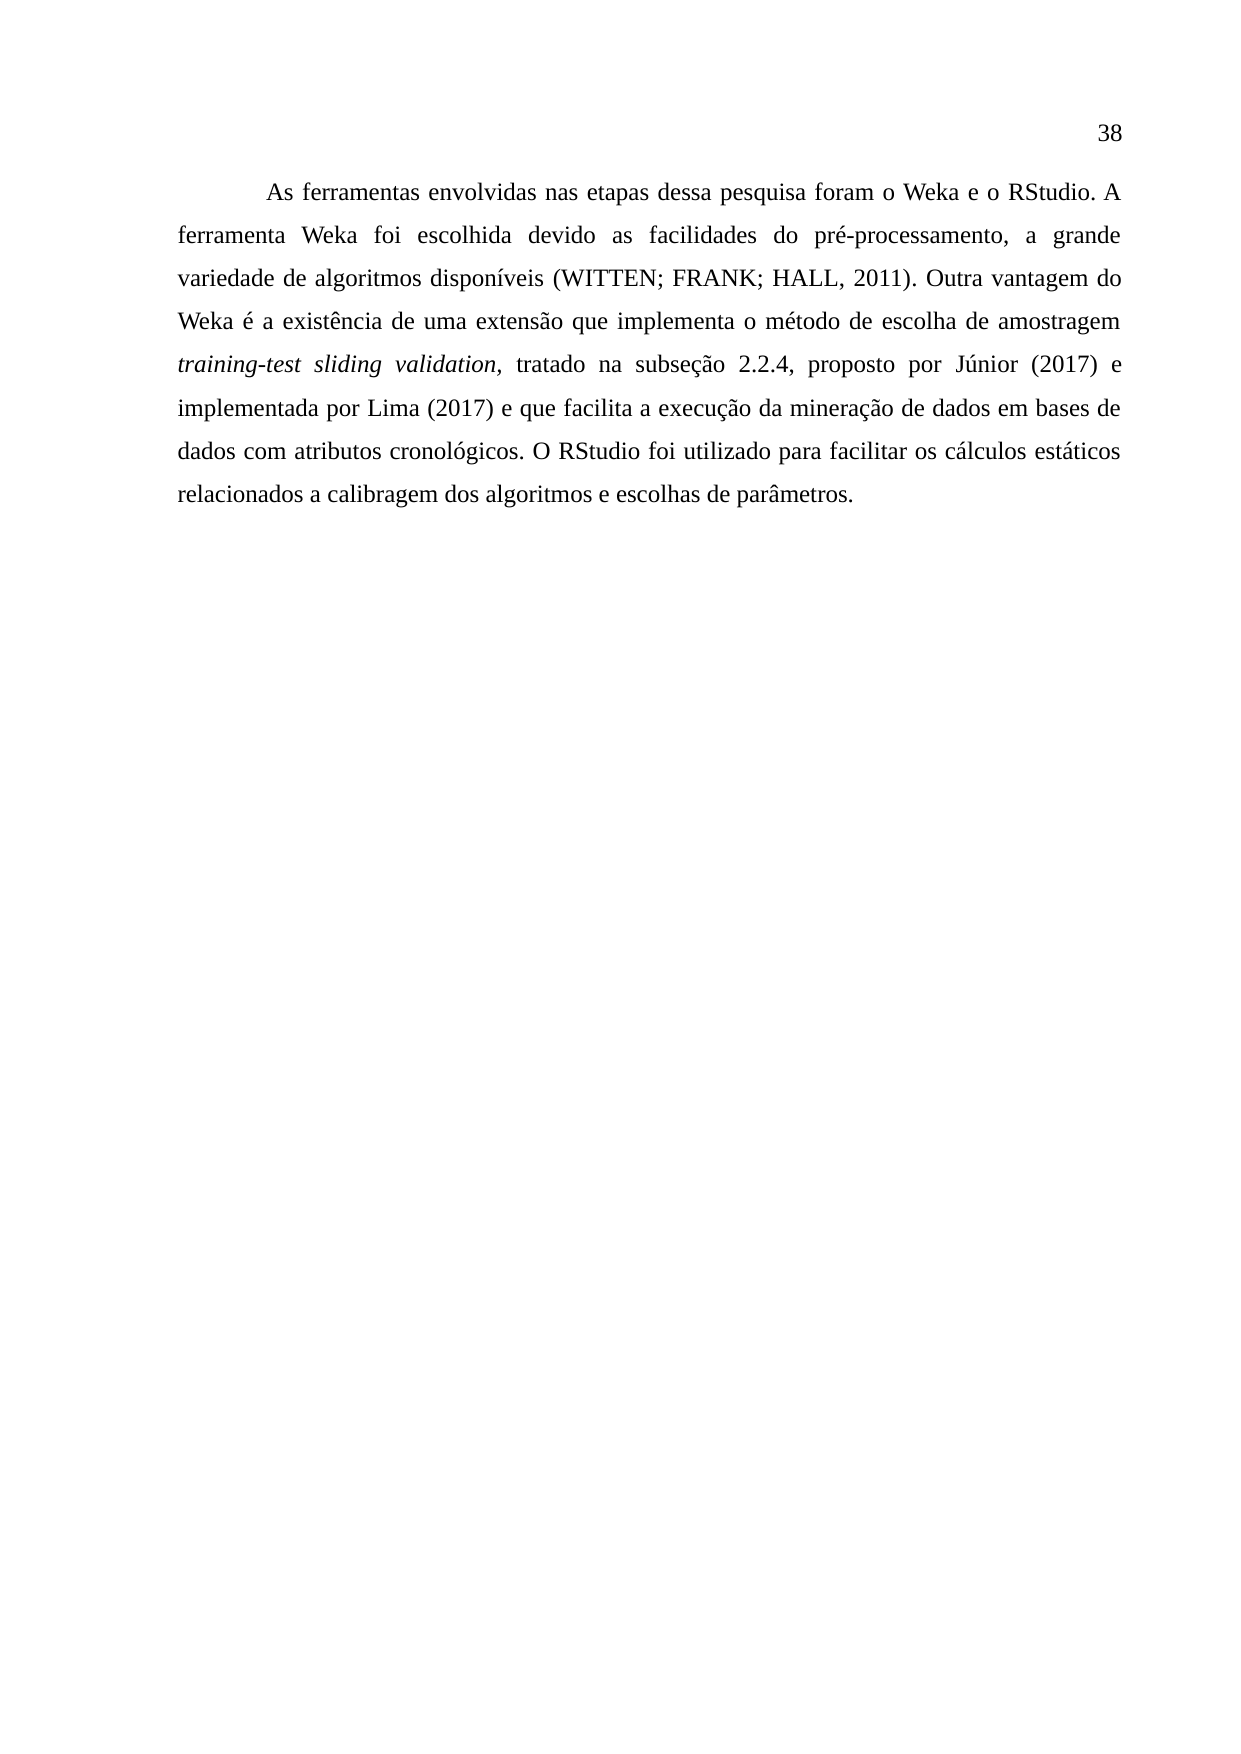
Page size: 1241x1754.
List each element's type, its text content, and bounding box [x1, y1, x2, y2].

text As ferramentas envolvidas nas etapas dessa pesquisa foram o Weka e o RStudio. A ferramenta Weka foi escolhida devido as facilidades do pré-processamento, a grande variedade de algoritmos disponíveis (WITTEN; FRANK; HALL, 2011). Outra vantagem do Weka é a existência de uma extensão que implementa o método de escolha de amostragem training-test sliding validation, tratado na subseção 2.2.4, proposto por Júnior (2017) e implementada por Lima (2017) e que facilita a execução da mineração de dados em bases de dados com atributos cronológicos. O RStudio foi utilizado para facilitar os cálculos estáticos relacionados a calibragem dos algoritmos e escolhas de parâmetros. [177, 177, 1122, 508]
